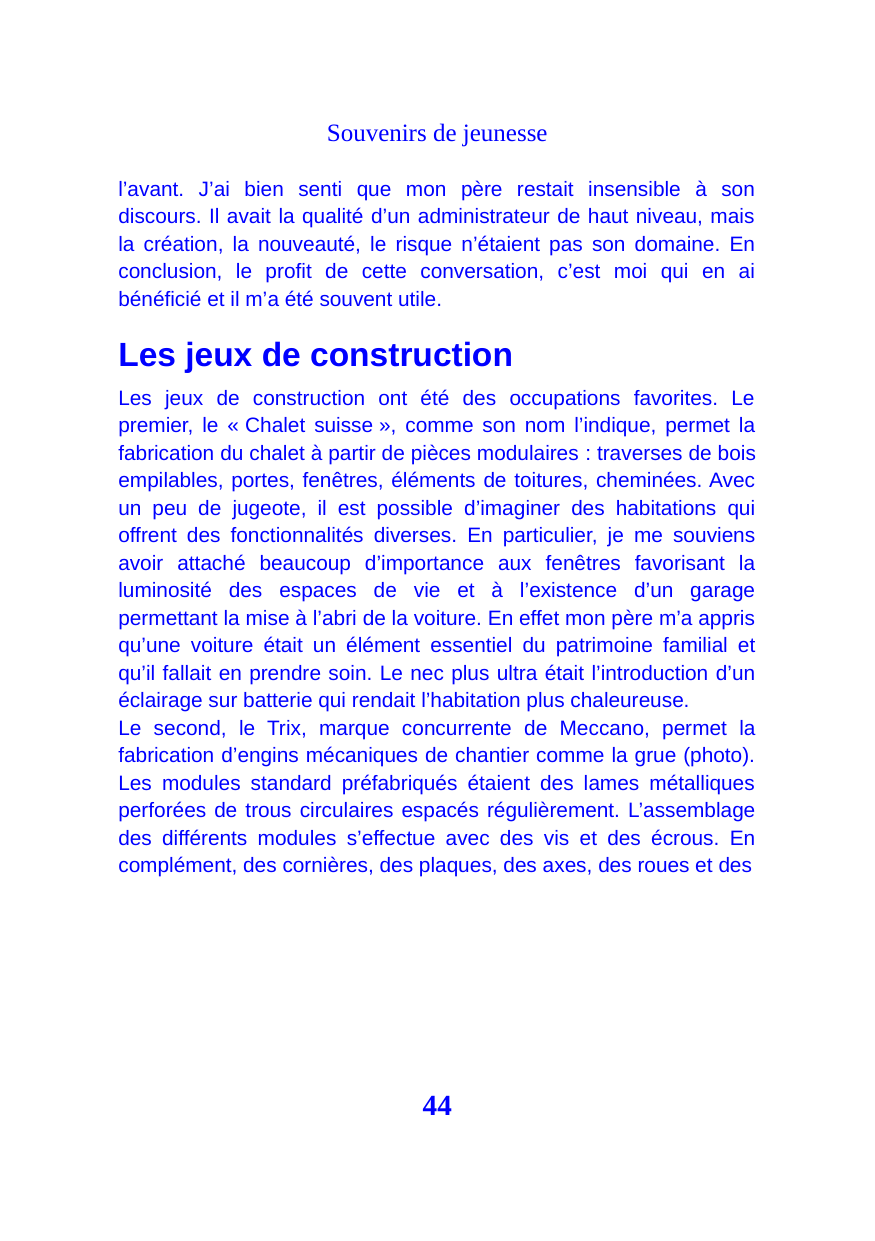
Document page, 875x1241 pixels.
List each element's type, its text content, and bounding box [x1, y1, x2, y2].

text l’avant. J’ai bien senti que mon père restait insensible à son discours. Il avait la qualité d’un administrateur de haut niveau, mais la création, la nouveauté, le risque n’étaient pas son domaine. En conclusion, le profit de cette conversation, c’est moi qui en ai bénéficié et il m’a été souvent utile. [118, 176, 756, 310]
text Les jeux de construction ont été des occupations favorites. Le premier, le « Chalet suisse », comme son nom l’indique, permet la fabrication du chalet à partir de pièces modulaires : traverses de bois empilables, portes, fenêtres, éléments de toitures, cheminées. Avec un peu de jugeote, il est possible d’imaginer des habitations qui offrent des fonctionnalités diverses. En particulier, je me souviens avoir attaché beaucoup d’importance aux fenêtres favorisant la luminosité des espaces de vie et à l’existence d’un garage permettant la mise à l’abri de la voiture. En effet mon père m’a appris qu’une voiture était un élément essentiel du patrimoine familial et qu’il fallait en prendre soin. Le nec plus ultra était l’introduction d’un éclairage sur batterie qui rendait l’habitation plus chaleureuse. [118, 386, 756, 712]
text Le second, le Trix, marque concurrente de Meccano, permet la fabrication d’engins mécaniques de chantier comme la grue (photo). Les modules standard préfabriqués étaient des lames métalliques perforées de trous circulaires espacés régulièrement. L’assemblage des différents modules s’effectue avec des vis et des écrous. En complément, des cornières, des plaques, des axes, des roues et des [118, 716, 756, 877]
subtitle Les jeux de construction [118, 335, 756, 373]
